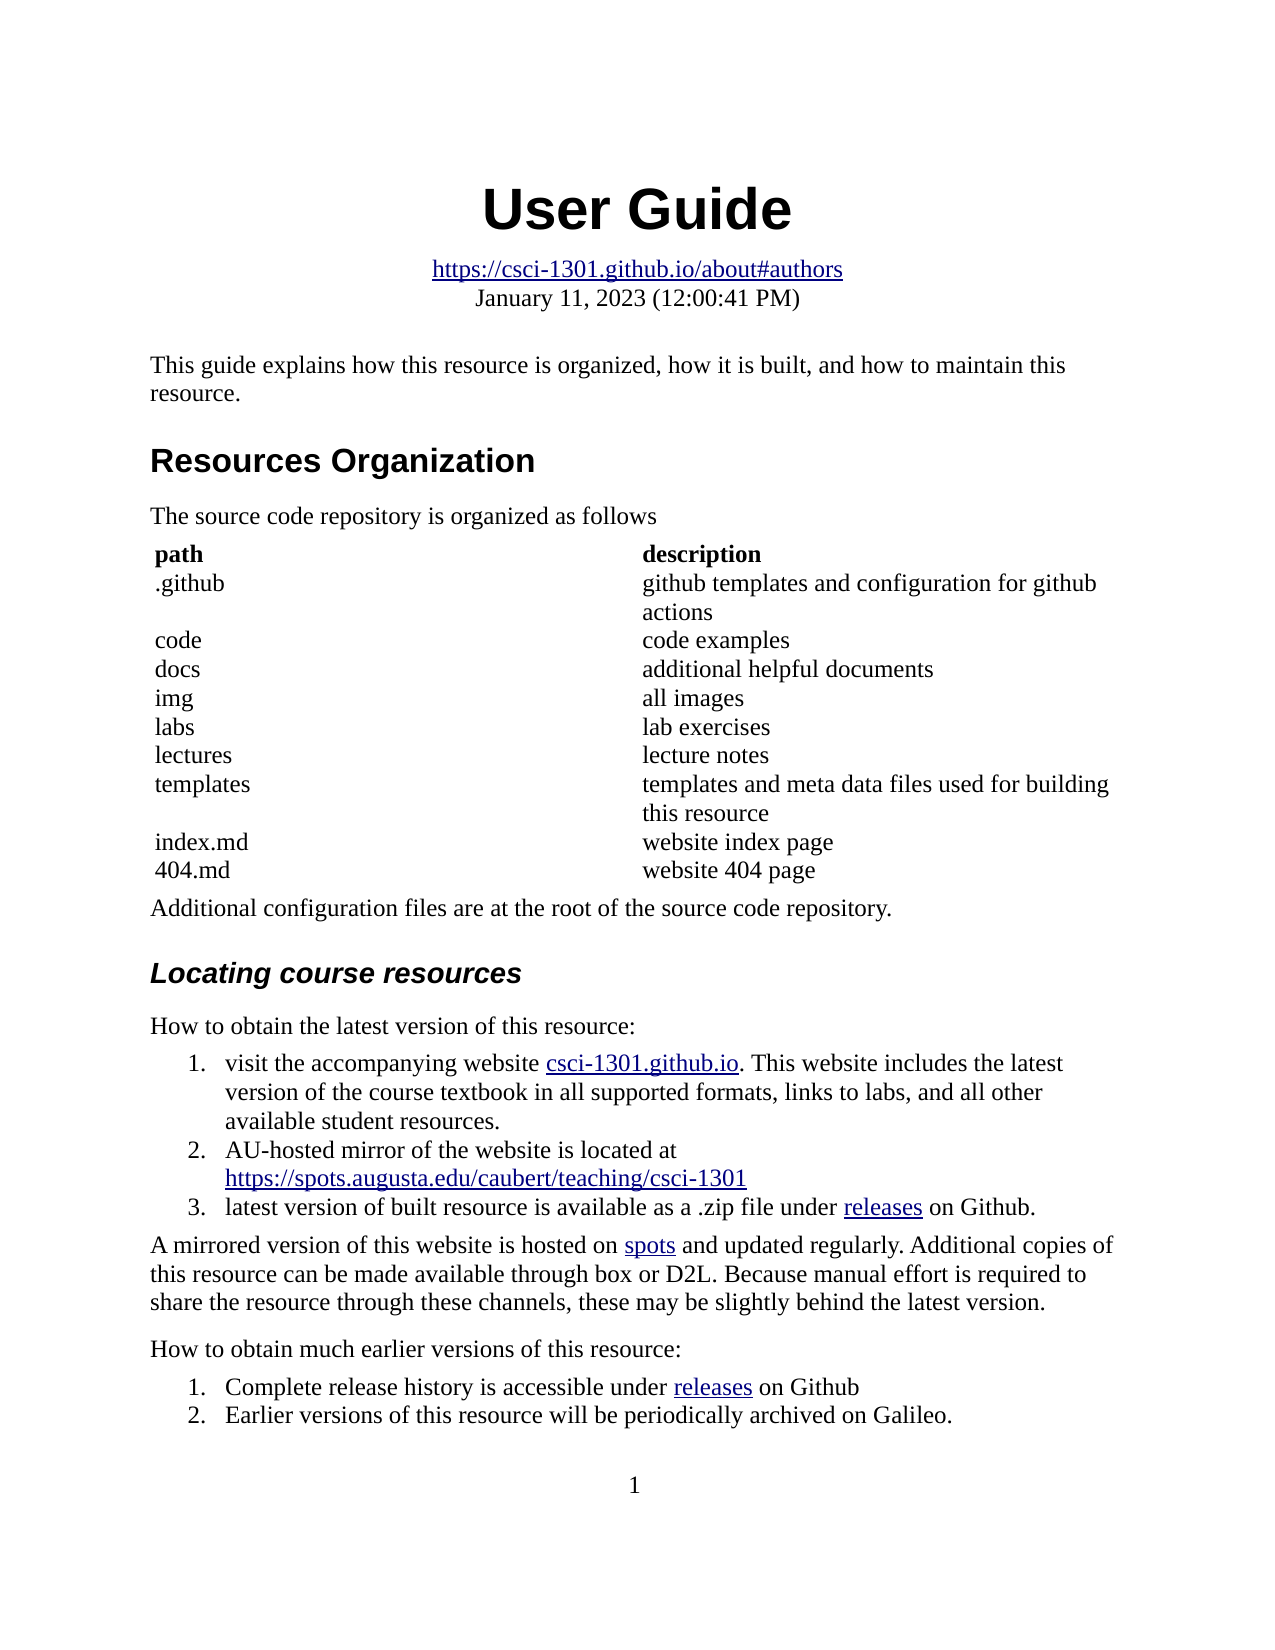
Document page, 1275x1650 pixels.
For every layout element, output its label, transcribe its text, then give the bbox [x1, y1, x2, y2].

table_cell templates and meta data files used for building this resource [638, 769, 1125, 827]
table_cell lab exercises [638, 712, 1125, 740]
subtitle Locating course resources [150, 956, 1125, 989]
text A mirrored version of this website is hosted on spots and updated regularly. Additional copies of this resource can be made available through box or D2L. Because manual effort is required to share the resource through these channels, these may be slightly behind the latest version. [150, 1230, 1125, 1316]
text How to obtain much earlier versions of this resource: [150, 1334, 1125, 1363]
table_cell labs [150, 712, 637, 740]
table_cell website 404 page [638, 855, 1125, 884]
text How to obtain the latest version of this resource: [150, 1011, 1125, 1039]
table_cell 404.md [150, 855, 637, 884]
text This guide explains how this resource is organized, how it is built, and how to maintain this resource. [150, 350, 1125, 407]
text The source code repository is organized as follows [150, 501, 1125, 530]
table_cell code examples [638, 625, 1125, 654]
list AU-hosted mirror of the website is located at https://spots.augusta.edu/caubert/teaching/csci-1301 [187, 1135, 1125, 1192]
text Additional configuration files are at the root of the source code repository. [150, 893, 1125, 922]
table_cell img [150, 683, 637, 712]
table_cell lectures [150, 740, 637, 769]
table_cell .github [150, 568, 637, 625]
table_header path [150, 539, 637, 568]
text January 11, 2023 (12:00:41 PM) [150, 283, 1125, 312]
table_header description [638, 539, 1125, 568]
list Complete release history is accessible under releases on Github [187, 1372, 1125, 1401]
list visit the accompanying website csci-1301.github.io. This website includes the latest version of the course textbook in all supported formats, links to labs, and all other available student resources. [187, 1048, 1125, 1135]
title User Guide [150, 175, 1125, 242]
table_cell lecture notes [638, 740, 1125, 769]
subtitle Resources Organization [150, 441, 1125, 480]
table_cell additional helpful documents [638, 654, 1125, 683]
table_cell templates [150, 769, 637, 827]
table_cell code [150, 625, 637, 654]
table_cell index.md [150, 827, 637, 855]
table_cell docs [150, 654, 637, 683]
table_cell website index page [638, 827, 1125, 855]
table_cell github templates and configuration for github actions [638, 568, 1125, 625]
table_cell all images [638, 683, 1125, 712]
list latest version of built resource is available as a .zip file under releases on Github. [187, 1192, 1125, 1221]
text https://csci-1301.github.io/about#authors [150, 254, 1125, 283]
list Earlier versions of this resource will be periodically archived on Galileo. [187, 1401, 1125, 1429]
